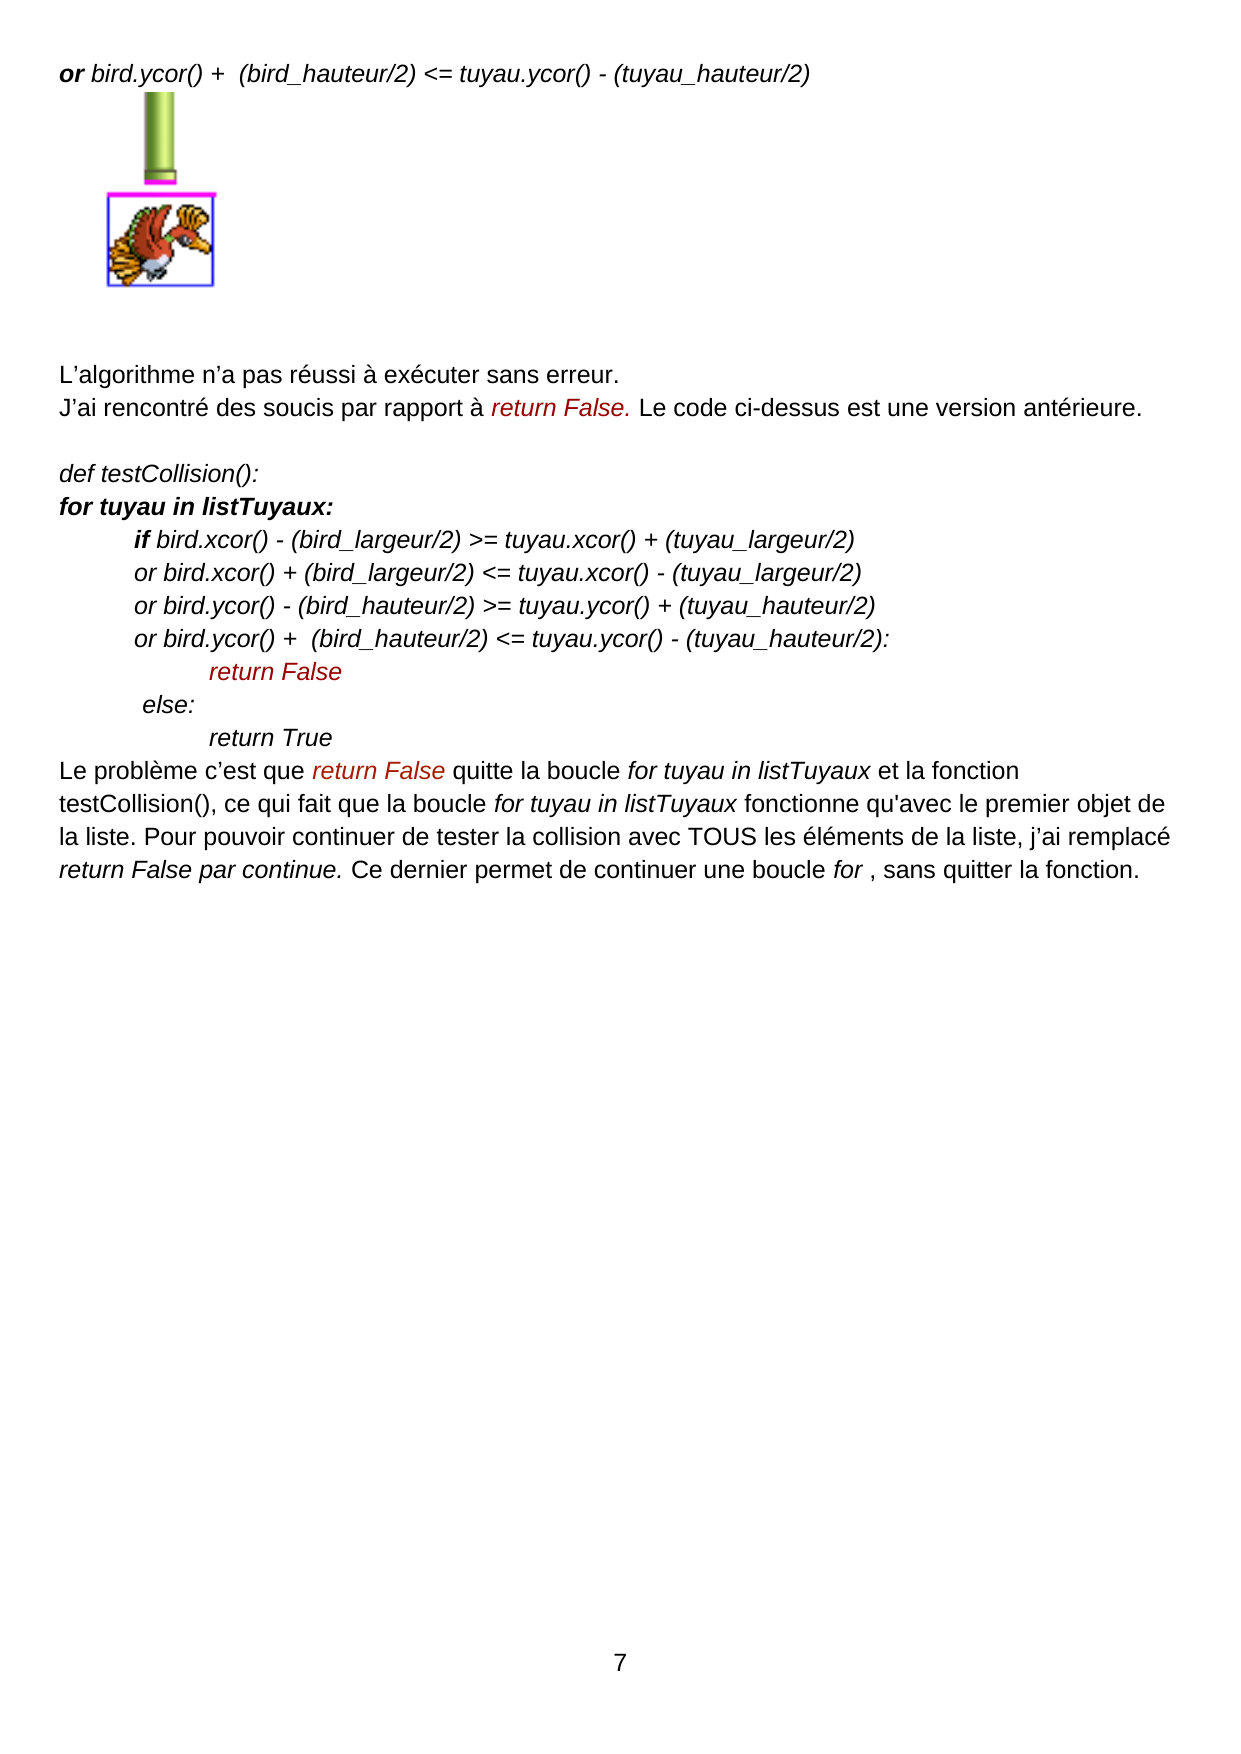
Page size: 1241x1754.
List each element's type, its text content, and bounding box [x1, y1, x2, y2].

text or bird.ycor() - (bird_hauteur/2) >= tuyau.ycor() + (tuyau_hauteur/2) [59, 591, 1181, 620]
text or bird.ycor() + (bird_hauteur/2) <= tuyau.ycor() - (tuyau_hauteur/2): [59, 624, 1181, 653]
text else: [59, 690, 1181, 719]
text 7 [59, 1648, 1181, 1676]
text def testCollision(): [59, 459, 1181, 488]
text Le problème c’est que return False quitte la boucle for tuyau in listTuyaux et la fonction testCollision(), ce qui fait que la boucle for tuyau in listTuyaux fonctionne qu'avec le premier objet de la liste. Pour pouvoir continuer de tester la collision avec TOUS les éléments de la liste, j’ai remplacé return False par continue. Ce dernier permet de continuer une boucle for , sans quitter la fonction. [59, 756, 1181, 884]
text L’algorithme n’a pas réussi à exécuter sans erreur. [59, 360, 1181, 388]
text or bird.ycor() + (bird_hauteur/2) <= tuyau.ycor() - (tuyau_hauteur/2) [59, 59, 1181, 88]
picture [58, 92, 257, 290]
text return False [59, 657, 1181, 686]
text for tuyau in listTuyaux: [59, 492, 1181, 521]
text J’ai rencontré des soucis par rapport à return False. Le code ci-dessus est une version antérieure. [59, 393, 1181, 422]
text if bird.xcor() - (bird_largeur/2) >= tuyau.xcor() + (tuyau_largeur/2) [59, 525, 1181, 554]
text return True [59, 723, 1181, 752]
text or bird.xcor() + (bird_largeur/2) <= tuyau.xcor() - (tuyau_largeur/2) [59, 558, 1181, 587]
